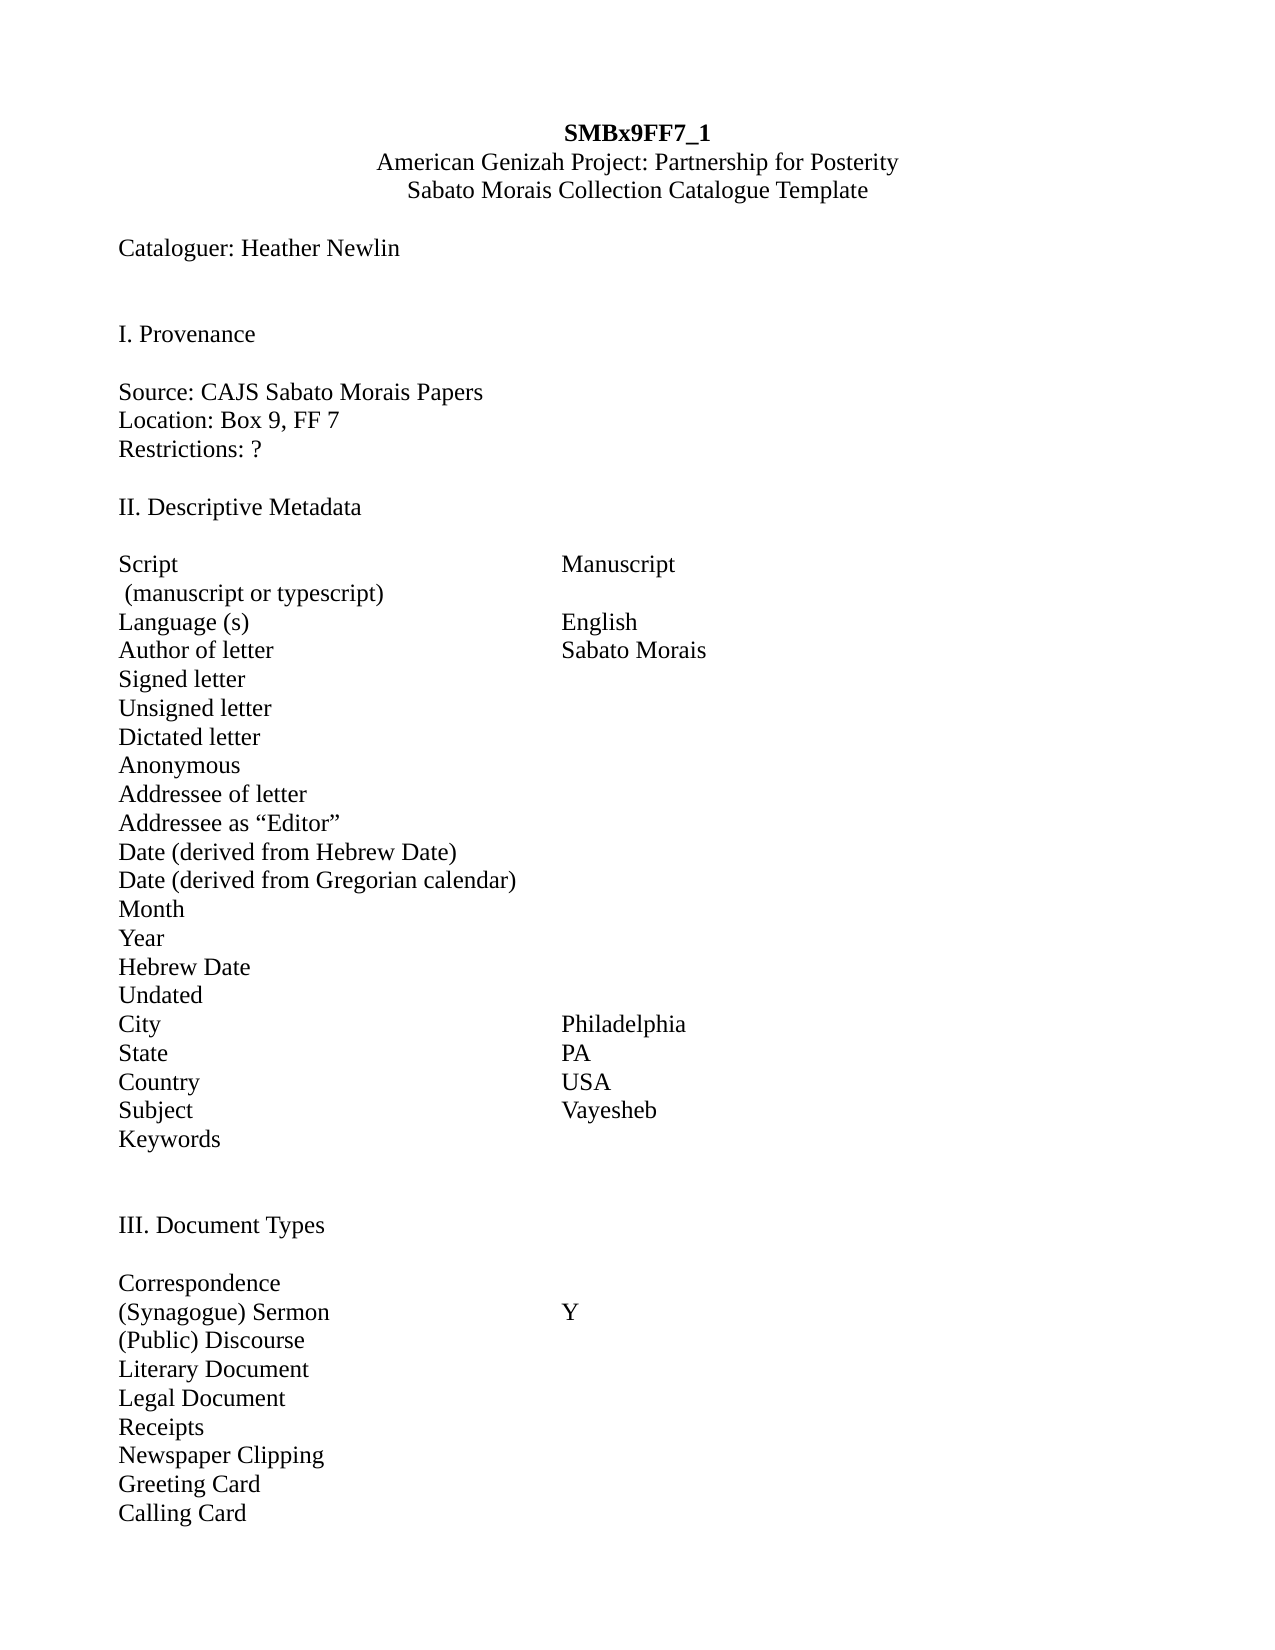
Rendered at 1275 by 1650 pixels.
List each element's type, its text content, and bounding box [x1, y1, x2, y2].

text Keywords [118, 1124, 1157, 1153]
text Language (s) English [118, 607, 1157, 636]
text Greeting Card [118, 1469, 1157, 1498]
text American Genizah Project: Partnership for Posterity [118, 147, 1157, 176]
text (manuscript or typescript) [118, 578, 1157, 607]
text Location: Box 9, FF 7 [118, 406, 1157, 434]
text Correspondence [118, 1268, 1157, 1297]
text Literary Document [118, 1354, 1157, 1383]
text Calling Card [118, 1498, 1157, 1527]
text Hebrew Date [118, 952, 1157, 981]
text Cataloguer: Heather Newlin [118, 233, 1157, 262]
text Script Manuscript [118, 549, 1157, 578]
text Addressee of letter [118, 779, 1157, 808]
text Dictated letter [118, 722, 1157, 751]
text II. Descriptive Metadata [118, 492, 1157, 521]
text Date (derived from Hebrew Date) [118, 837, 1157, 866]
text Anonymous [118, 751, 1157, 779]
text Date (derived from Gregorian calendar) [118, 866, 1157, 894]
text I. Provenance [118, 319, 1157, 348]
text SMBx9FF7_1 [118, 118, 1157, 147]
text Restrictions: ? [118, 434, 1157, 463]
text Unsigned letter [118, 693, 1157, 722]
text Signed letter [118, 664, 1157, 693]
text City Philadelphia [118, 1009, 1157, 1038]
text (Synagogue) Sermon Y [118, 1297, 1157, 1326]
text Undated [118, 981, 1157, 1009]
text Source: CAJS Sabato Morais Papers [118, 377, 1157, 406]
text Receipts [118, 1412, 1157, 1441]
text Sabato Morais Collection Catalogue Template [118, 176, 1157, 204]
text (Public) Discourse [118, 1326, 1157, 1354]
text Year [118, 923, 1157, 952]
text Country USA [118, 1067, 1157, 1096]
text Author of letter Sabato Morais [118, 636, 1157, 664]
text State PA [118, 1038, 1157, 1067]
text Addressee as “Editor” [118, 808, 1157, 837]
text Subject Vayesheb [118, 1096, 1157, 1124]
text Month [118, 894, 1157, 923]
text III. Document Types [118, 1211, 1157, 1239]
text Newspaper Clipping [118, 1441, 1157, 1469]
text Legal Document [118, 1383, 1157, 1412]
